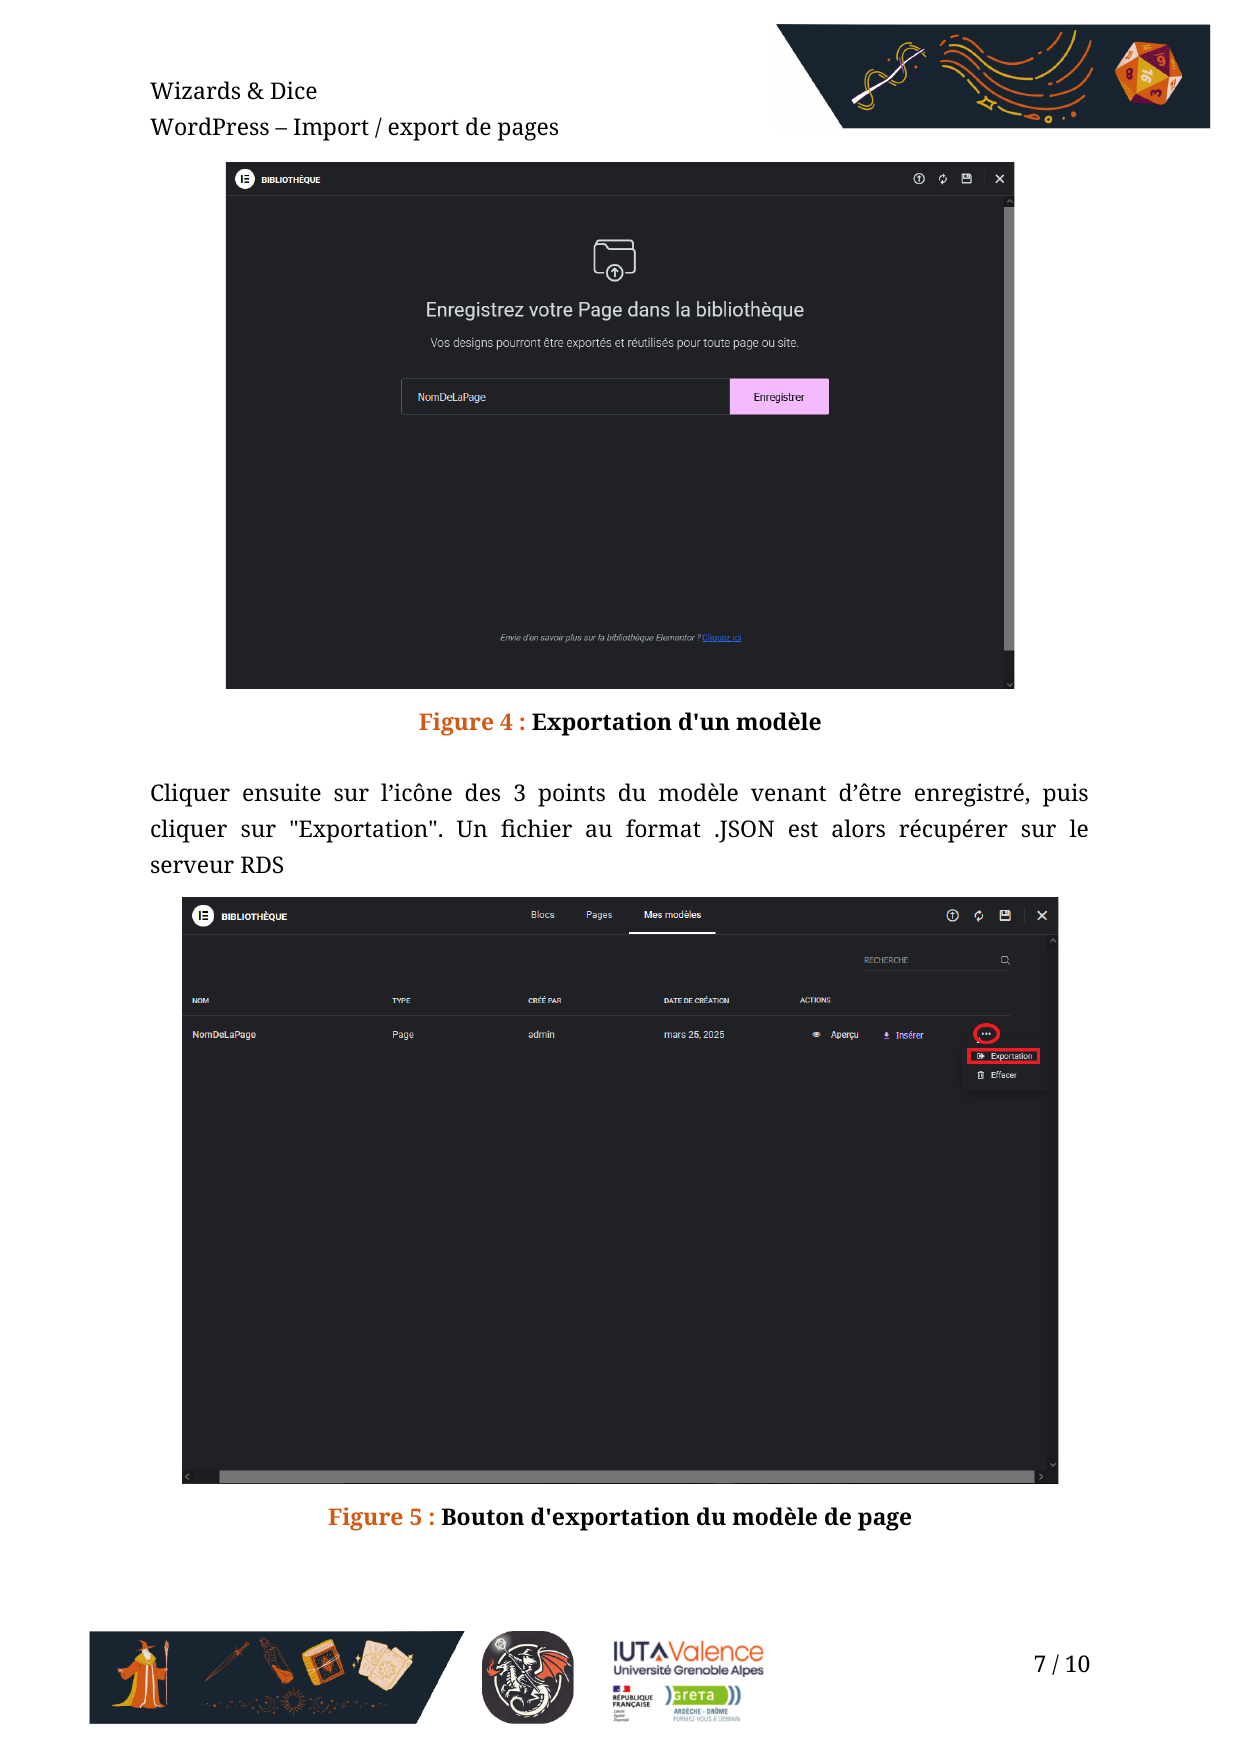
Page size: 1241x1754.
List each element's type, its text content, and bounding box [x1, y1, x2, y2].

text Figure 5 : Bouton d'exportation du modèle de page [182, 1484, 1058, 1532]
picture [225, 162, 1015, 689]
picture [81, 1620, 788, 1733]
picture [771, 21, 1218, 131]
text Figure 4 : Exportation d'un modèle [226, 689, 1014, 737]
picture [182, 897, 1059, 1484]
text Cliquer ensuite sur l’icône des 3 points du modèle venant d’être enregistré, puis cliquer sur "Exportation". Un fichier au format .JSON est alors récupérer sur le serveur RDS [150, 777, 1090, 880]
